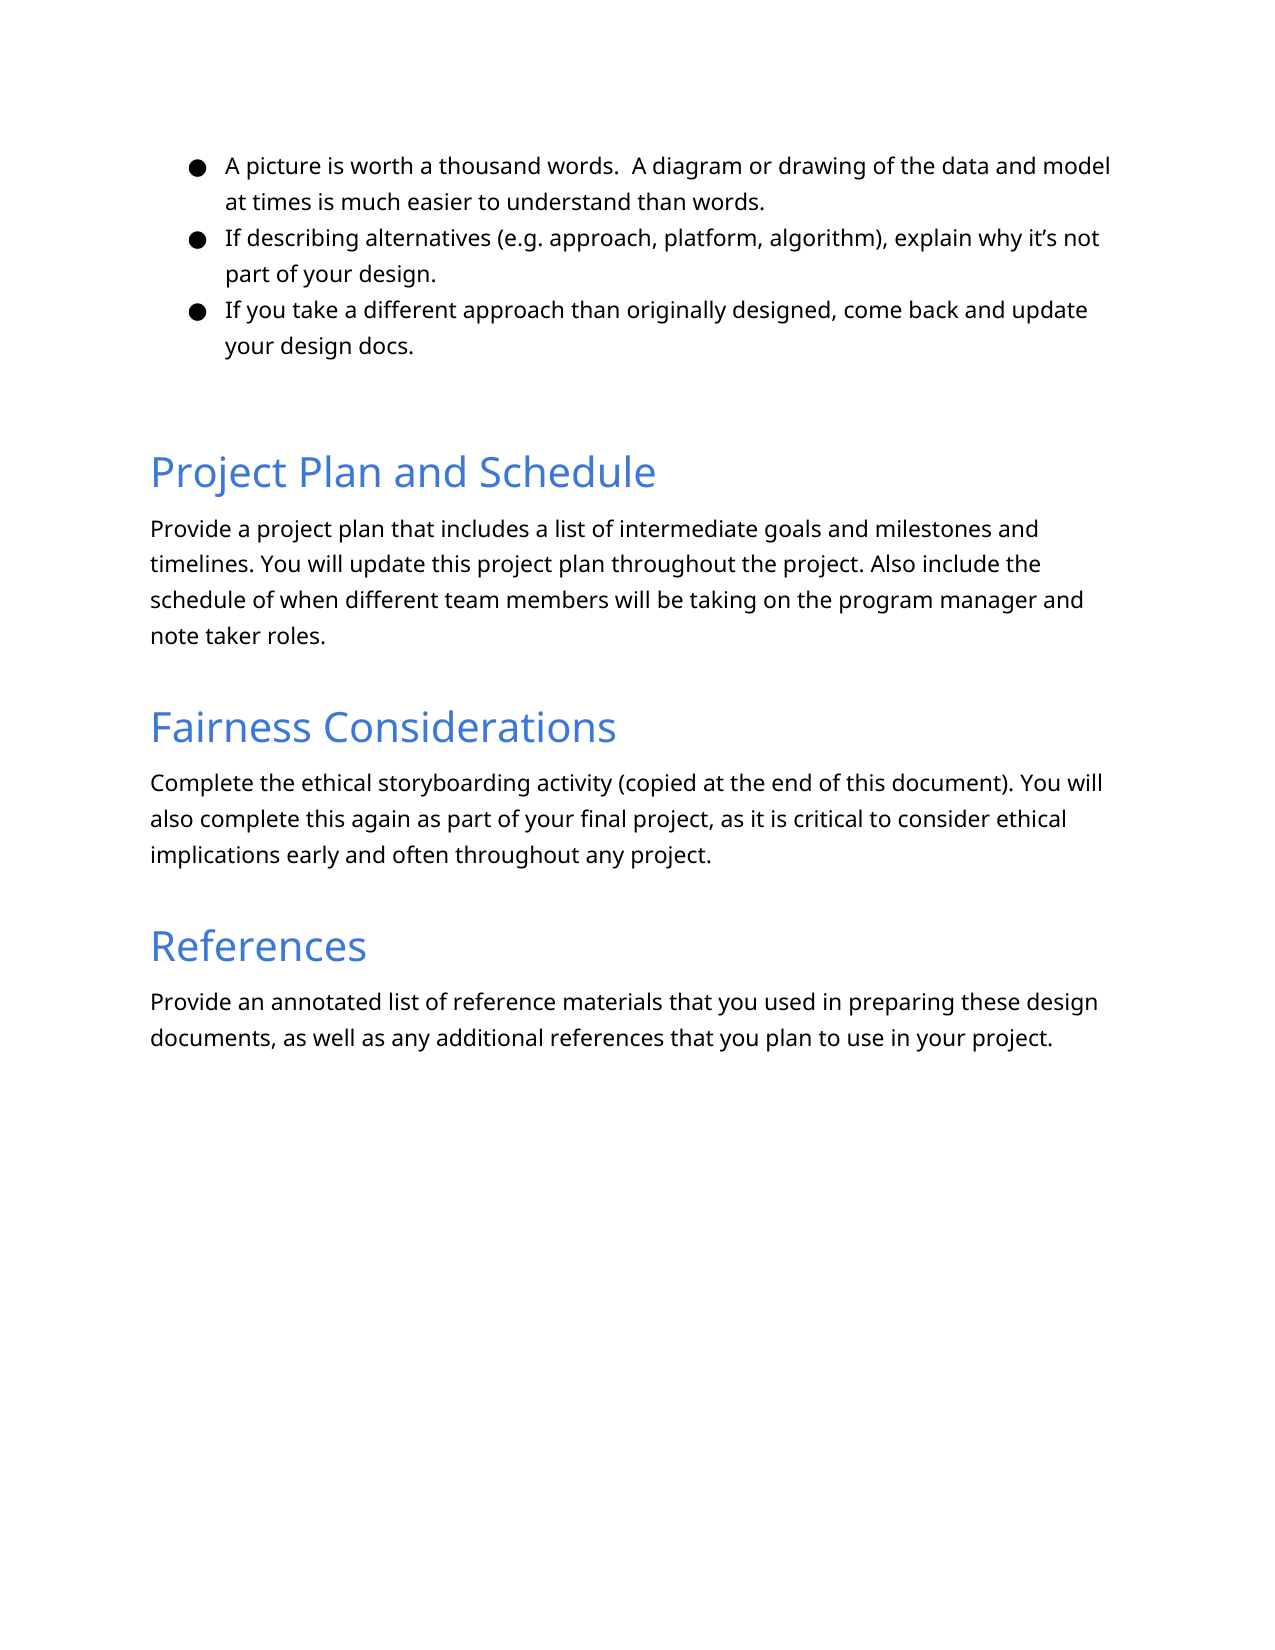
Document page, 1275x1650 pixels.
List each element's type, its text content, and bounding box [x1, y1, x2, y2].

subtitle Project Plan and Schedule [150, 443, 1125, 500]
list A picture is worth a thousand words. A diagram or drawing of the data and model at times is much easier to understand than words. [187, 150, 1125, 217]
subtitle References [150, 917, 1125, 973]
list If you take a different approach than originally designed, come back and update your design docs. [187, 294, 1125, 361]
subtitle Fairness Considerations [150, 698, 1125, 755]
text Provide a project plan that includes a list of intermediate goals and milestones and timelines. You will update this project plan throughout the project. Also include the schedule of when different team members will be taking on the program manager and note taker roles. [150, 512, 1125, 652]
text Provide an annotated list of reference materials that you used in preparing these design documents, as well as any additional references that you plan to use in your project. [150, 986, 1125, 1053]
text Complete the ethical storyboarding activity (copied at the end of this document). You will also complete this again as part of your final project, as it is critical to consider ethical implications early and often throughout any project. [150, 767, 1125, 870]
list If describing alternatives (e.g. approach, platform, algorithm), explain why it’s not part of your design. [187, 222, 1125, 289]
